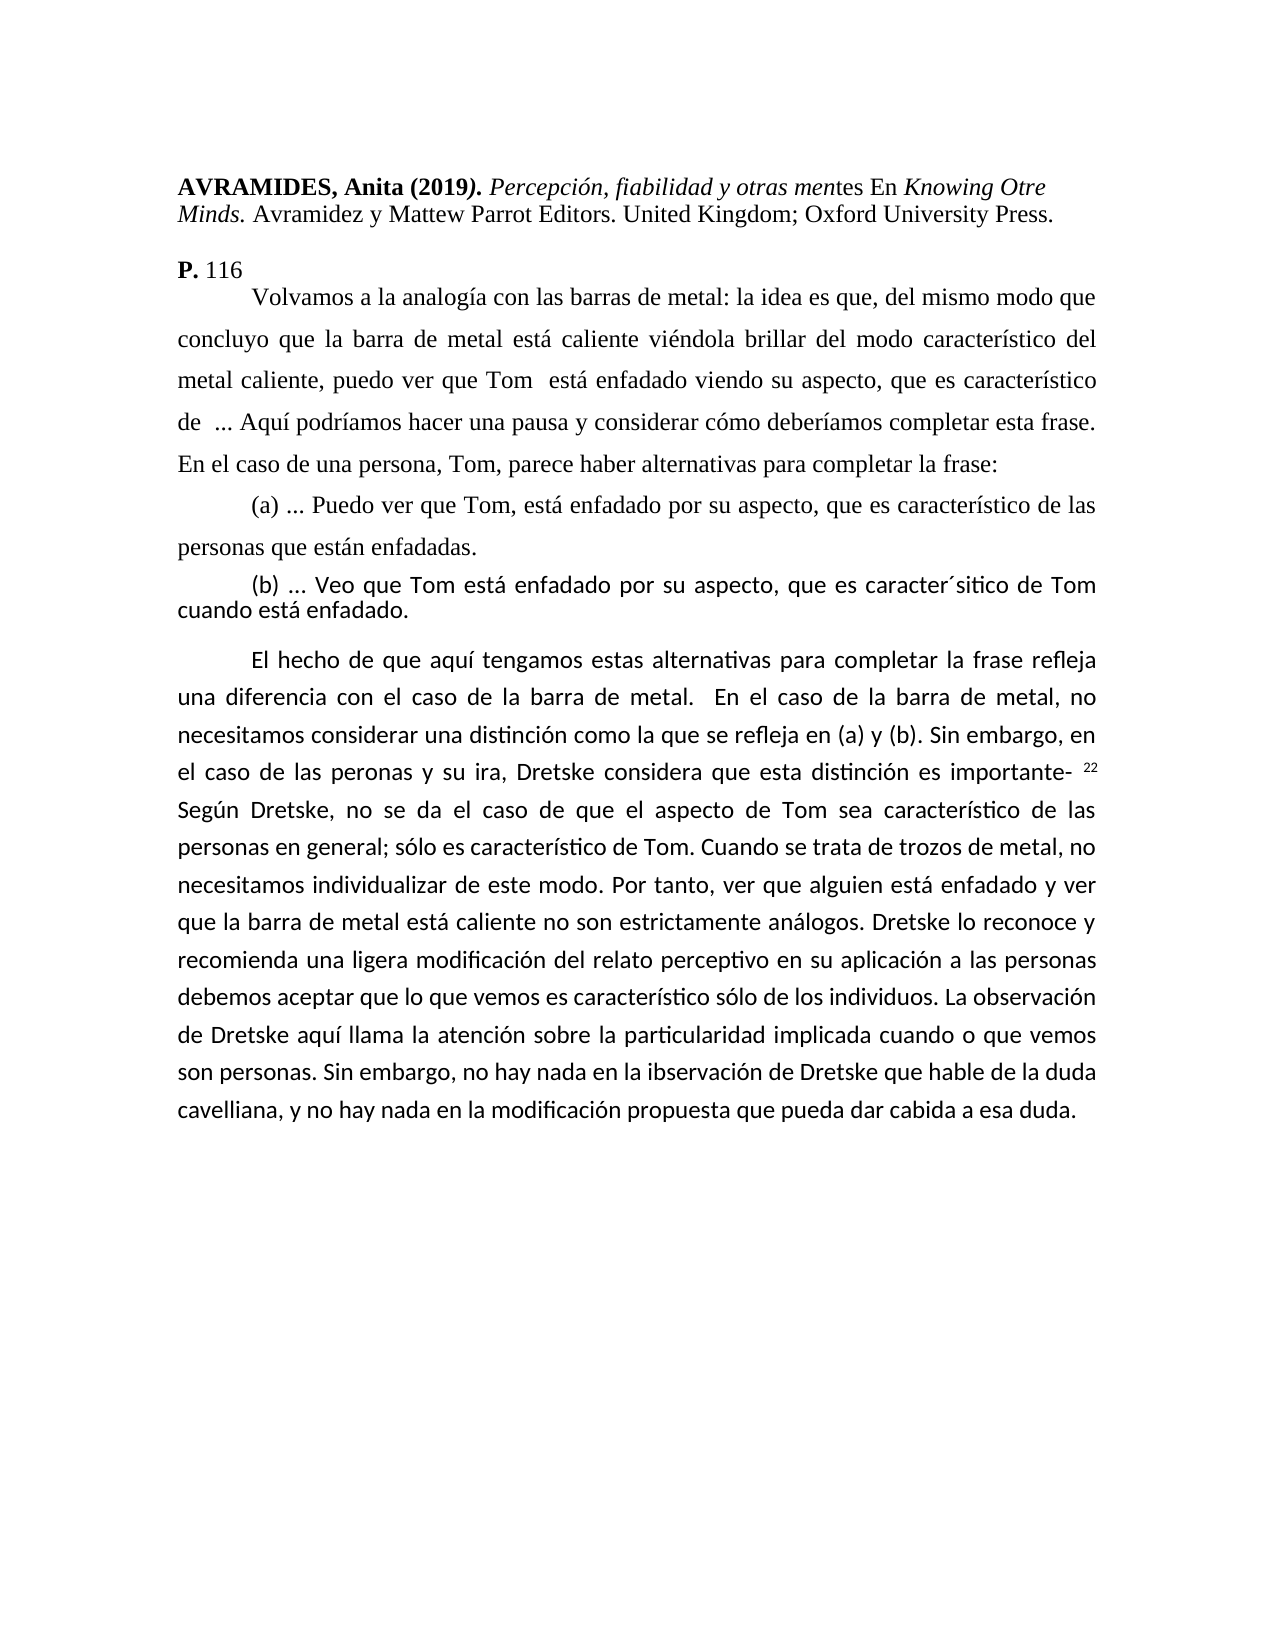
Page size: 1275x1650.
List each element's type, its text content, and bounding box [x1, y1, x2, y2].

text AVRAMIDES, Anita (2019). Percepción, fiabilidad y otras mentes En Knowing Otre Minds. Avramidez y Mattew Parrot Editors. United Kingdom; Oxford University Press. [177, 173, 1098, 228]
text P. 116 [177, 256, 1098, 283]
text El hecho de que aquí tengamos estas alternativas para completar la frase refleja una diferencia con el caso de la barra de metal. En el caso de la barra de metal, no necesitamos considerar una distinción como la que se refleja en (a) y (b). Sin embargo, en el caso de las peronas y su ira, Dretske considera que esta distinción es importante- 22 Según Dretske, no se da el caso de que el aspecto de Tom sea característico de las personas en general; sólo es característico de Tom. Cuando se trata de trozos de metal, no necesitamos individualizar de este modo. Por tanto, ver que alguien está enfadado y ver que la barra de metal está caliente no son estrictamente análogos. Dretske lo reconoce y recomienda una ligera modificación del relato perceptivo en su aplicación a las personas debemos aceptar que lo que vemos es característico sólo de los individuos. La observación de Dretske aquí llama la atención sobre la particularidad implicada cuando o que vemos son personas. Sin embargo, no hay nada en la ibservación de Dretske que hable de la duda cavelliana, y no hay nada en la modificación propuesta que pueda dar cabida a esa duda. [177, 649, 1098, 1124]
text (a) ... Puedo ver que Tom, está enfadado por su aspecto, que es característico de las personas que están enfadadas. [177, 491, 1098, 561]
text (b) ... Veo que Tom está enfadado por su aspecto, que es caracter´sitico de Tom cuando está enfadado. [177, 574, 1098, 624]
text Volvamos a la analogía con las barras de metal: la idea es que, del mismo modo que concluyo que la barra de metal está caliente viéndola brillar del modo característico del metal caliente, puedo ver que Tom está enfadado viendo su aspecto, que es característico de ... Aquí podríamos hacer una pausa y considerar cómo deberíamos completar esta frase. En el caso de una persona, Tom, parece haber alternativas para completar la frase: [177, 283, 1098, 477]
